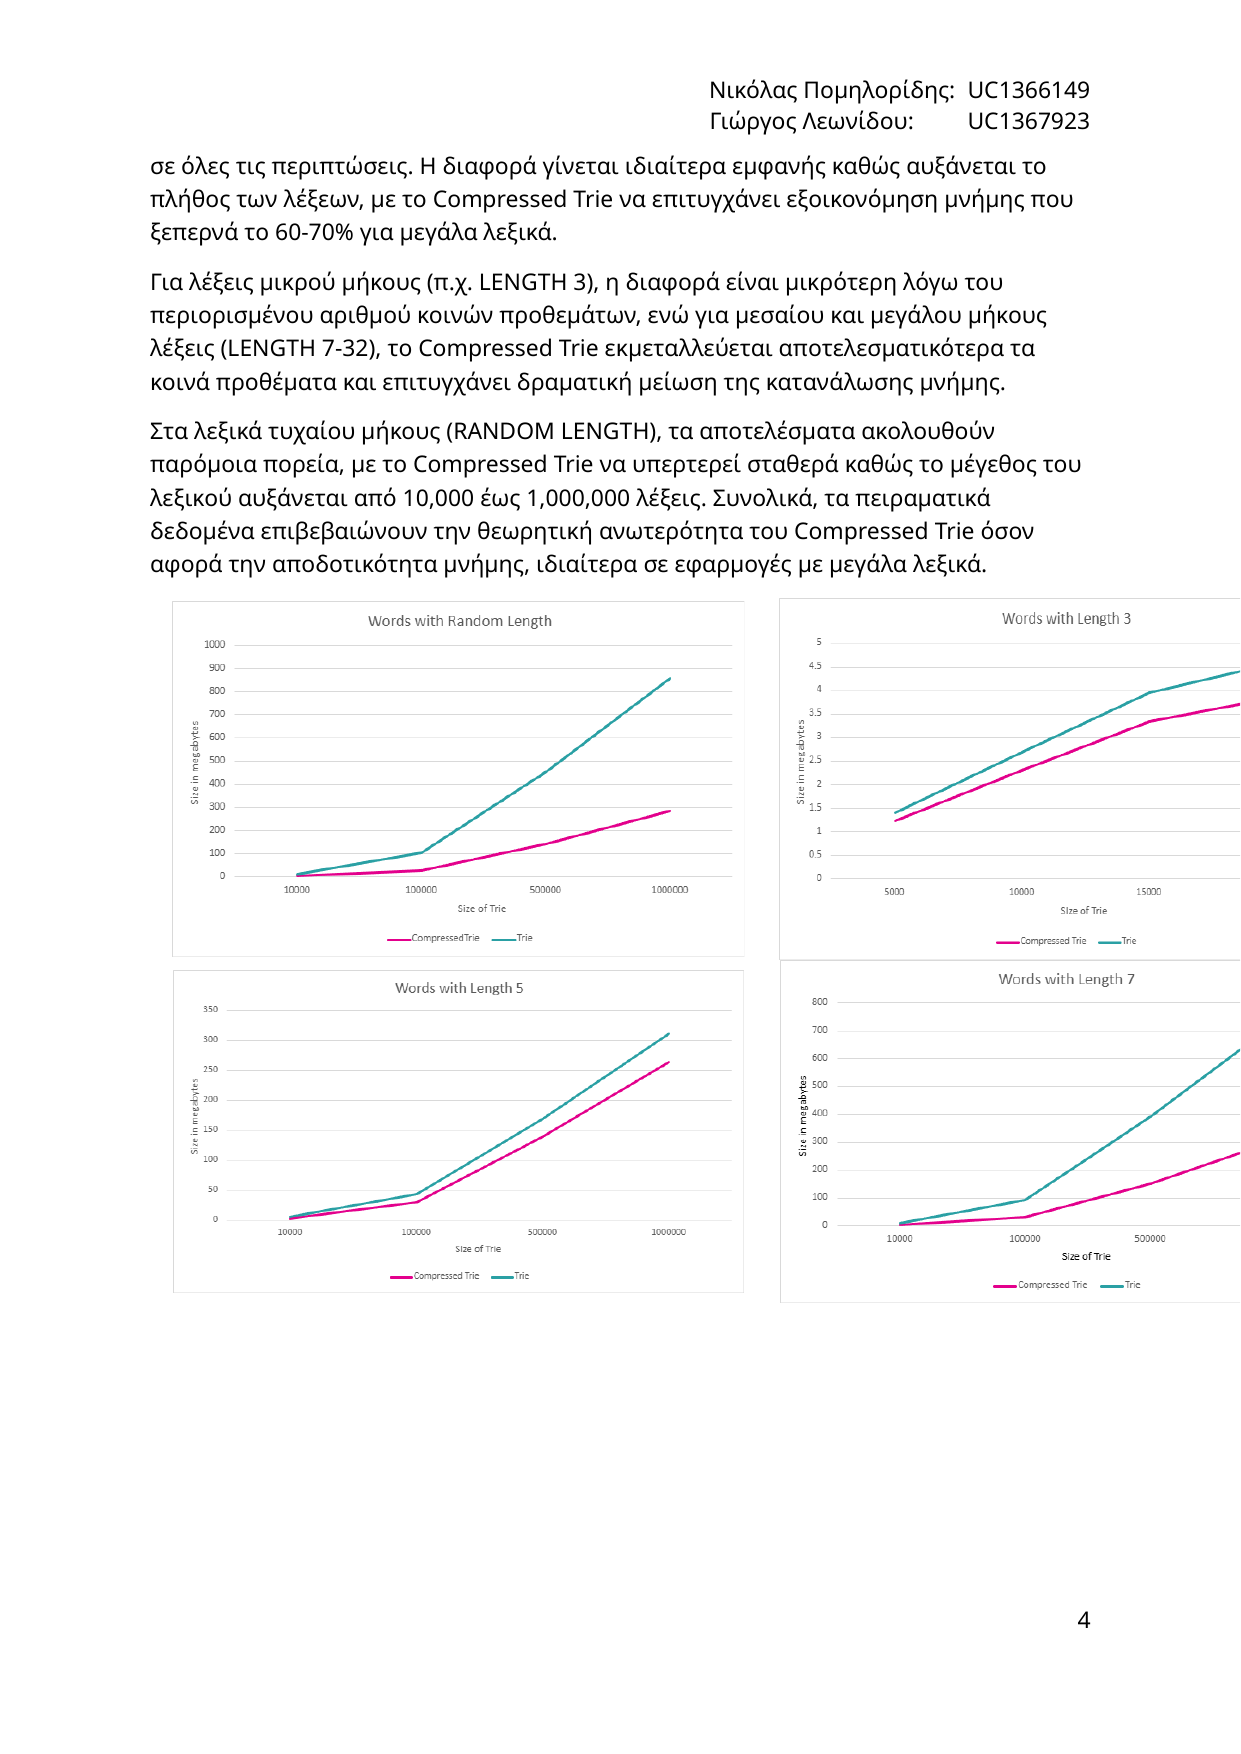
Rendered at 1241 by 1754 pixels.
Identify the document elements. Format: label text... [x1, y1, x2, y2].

table_cell [150, 959, 766, 1303]
text Στα λεξικά τυχαίου μήκους (RANDOM LENGTH), τα αποτελέσματα ακολουθούν παρόμοια πορεία, με το Compressed Trie να υπερτερεί σταθερά καθώς το μέγεθος του λεξικού αυξάνεται από 10,000 έως 1,000,000 λέξεις. Συνολικά, τα πειραματικά δεδομένα επιβεβαιώνουν την θεωρητική ανωτερότητα του Compressed Trie όσον αφορά την αποδοτικότητα μνήμης, ιδιαίτερα σε εφαρμογές με μεγάλα λεξικά. [150, 415, 1090, 579]
text σε όλες τις περιπτώσεις. Η διαφορά γίνεται ιδιαίτερα εμφανής καθώς αυξάνεται το πλήθος των λέξεων, με το Compressed Trie να επιτυγχάνει εξοικονόμηση μνήμης που ξεπερνά το 60-70% για μεγάλα λεξικά. [150, 150, 1090, 247]
table_header [766, 598, 779, 959]
text Για λέξεις μικρού μήκους (π.χ. LENGTH 3), η διαφορά είναι μικρότερη λόγω του περιορισμένου αριθμού κοινών προθεμάτων, ενώ για μεσαίου και μεγάλου μήκους λέξεις (LENGTH 7-32), το Compressed Trie εκμεταλλεύεται αποτελεσματικότερα τα κοινά προθέματα και επιτυγχάνει δραματική μείωση της κατανάλωσης μνήμης. [150, 266, 1090, 397]
table_cell [766, 959, 780, 1303]
table_header [150, 598, 766, 959]
